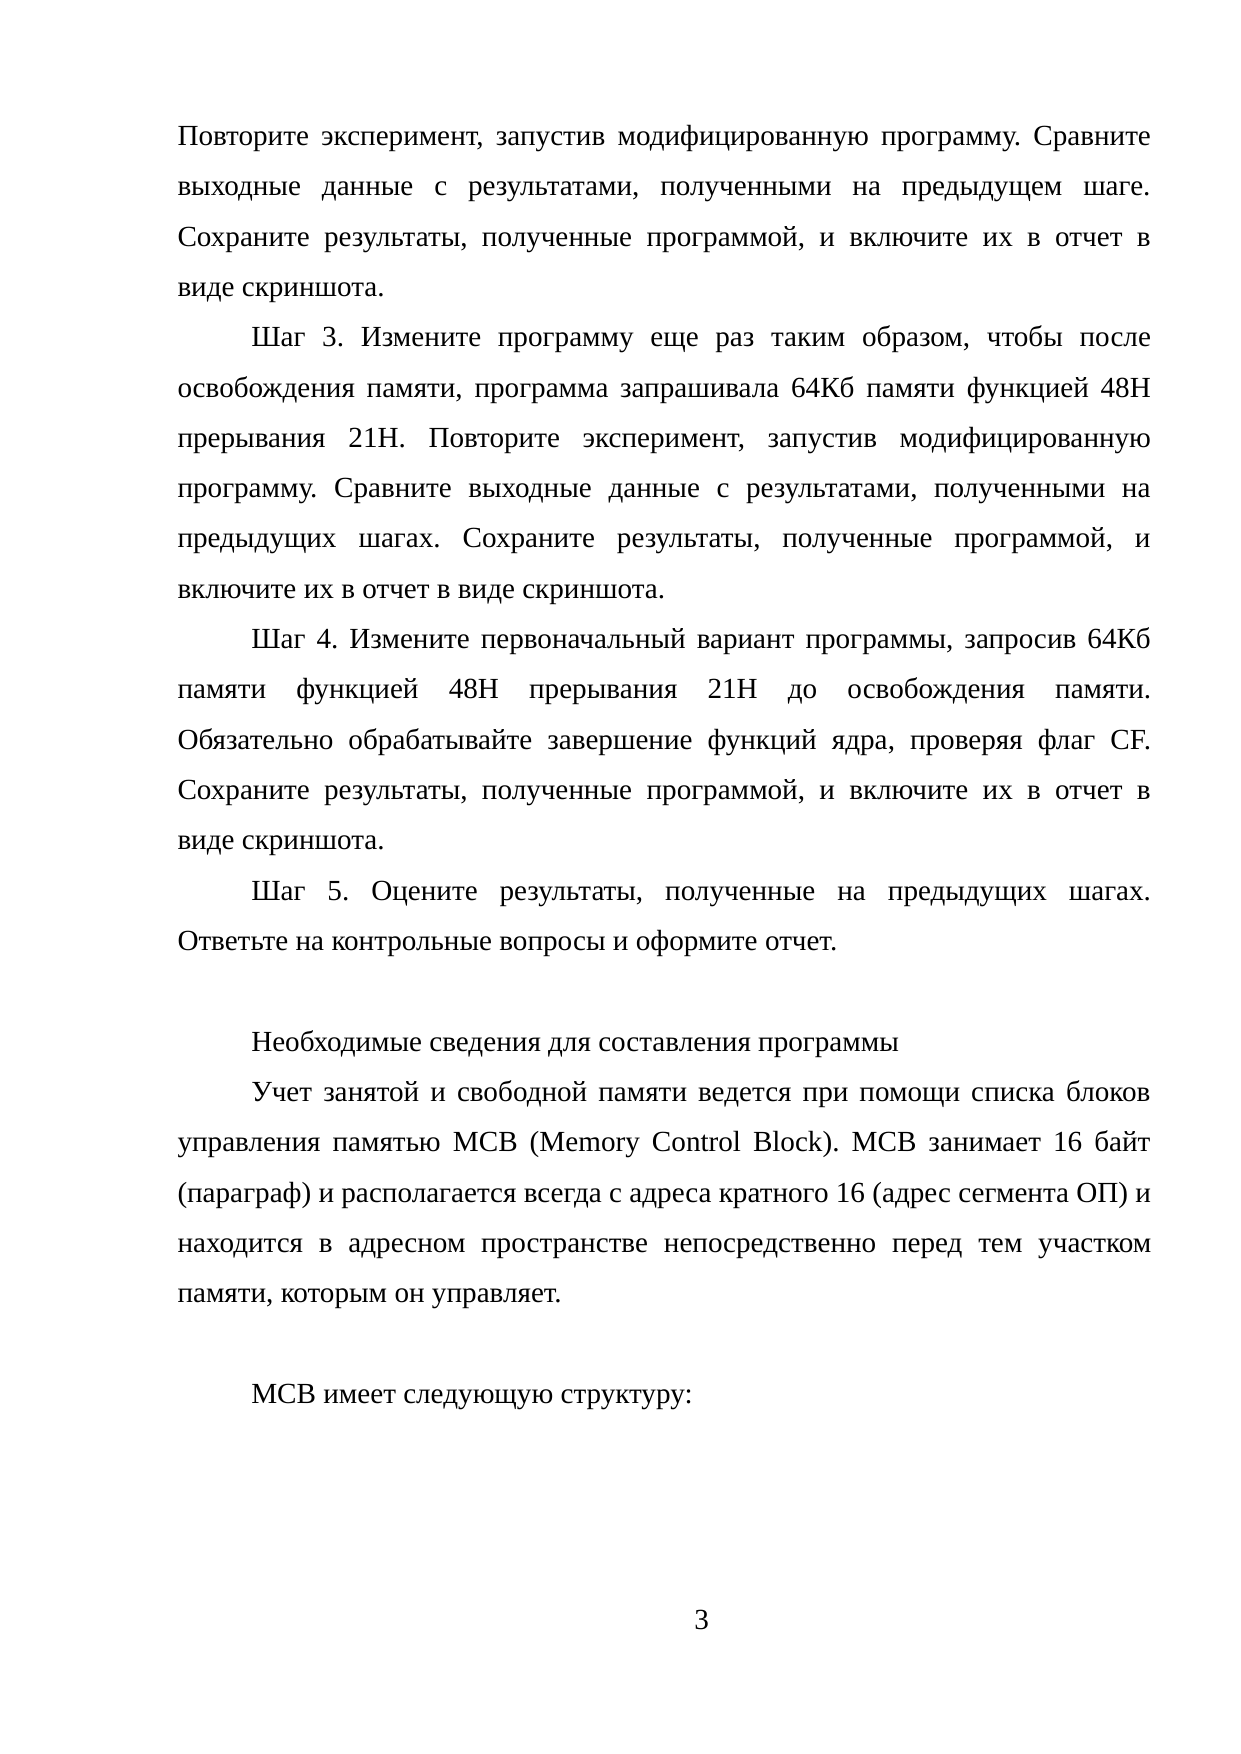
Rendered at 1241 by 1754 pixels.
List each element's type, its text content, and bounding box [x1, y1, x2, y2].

text Повторите эксперимент, запустив модифицированную программу. Сравните выходные данные с результатами, полученными на предыдущем шаге. Сохраните результаты, полученные программой, и включите их в отчет в виде скриншота. [177, 118, 1152, 303]
text Шаг 5. Оцените результаты, полученные на предыдущих шагах. Ответьте на контрольные вопросы и оформите отчет. [177, 873, 1152, 957]
text Учет занятой и свободной памяти ведется при помощи списка блоков управления памятью MCB (Memory Control Block). MCB занимает 16 байт (параграф) и располагается всегда с адреса кратного 16 (адрес сегмента ОП) и находится в адресном пространстве непосредственно перед тем участком памяти, которым он управляет. [177, 1074, 1152, 1309]
text Шаг 3. Измените программу еще раз таким образом, чтобы после освобождения памяти, программа запрашивала 64Кб памяти функцией 48Н прерывания 21H. Повторите эксперимент, запустив модифицированную программу. Сравните выходные данные с результатами, полученными на предыдущих шагах. Сохраните результаты, полученные программой, и включите их в отчет в виде скриншота. [177, 319, 1152, 604]
text MCB имеет следующую структуру: [177, 1376, 1152, 1409]
text Необходимые сведения для составления программы [177, 1024, 1152, 1057]
text Шаг 4. Измените первоначальный вариант программы, запросив 64Кб памяти функцией 48Н прерывания 21Н до освобождения памяти. Обязательно обрабатывайте завершение функций ядра, проверяя флаг CF. Сохраните результаты, полученные программой, и включите их в отчет в виде скриншота. [177, 621, 1152, 856]
